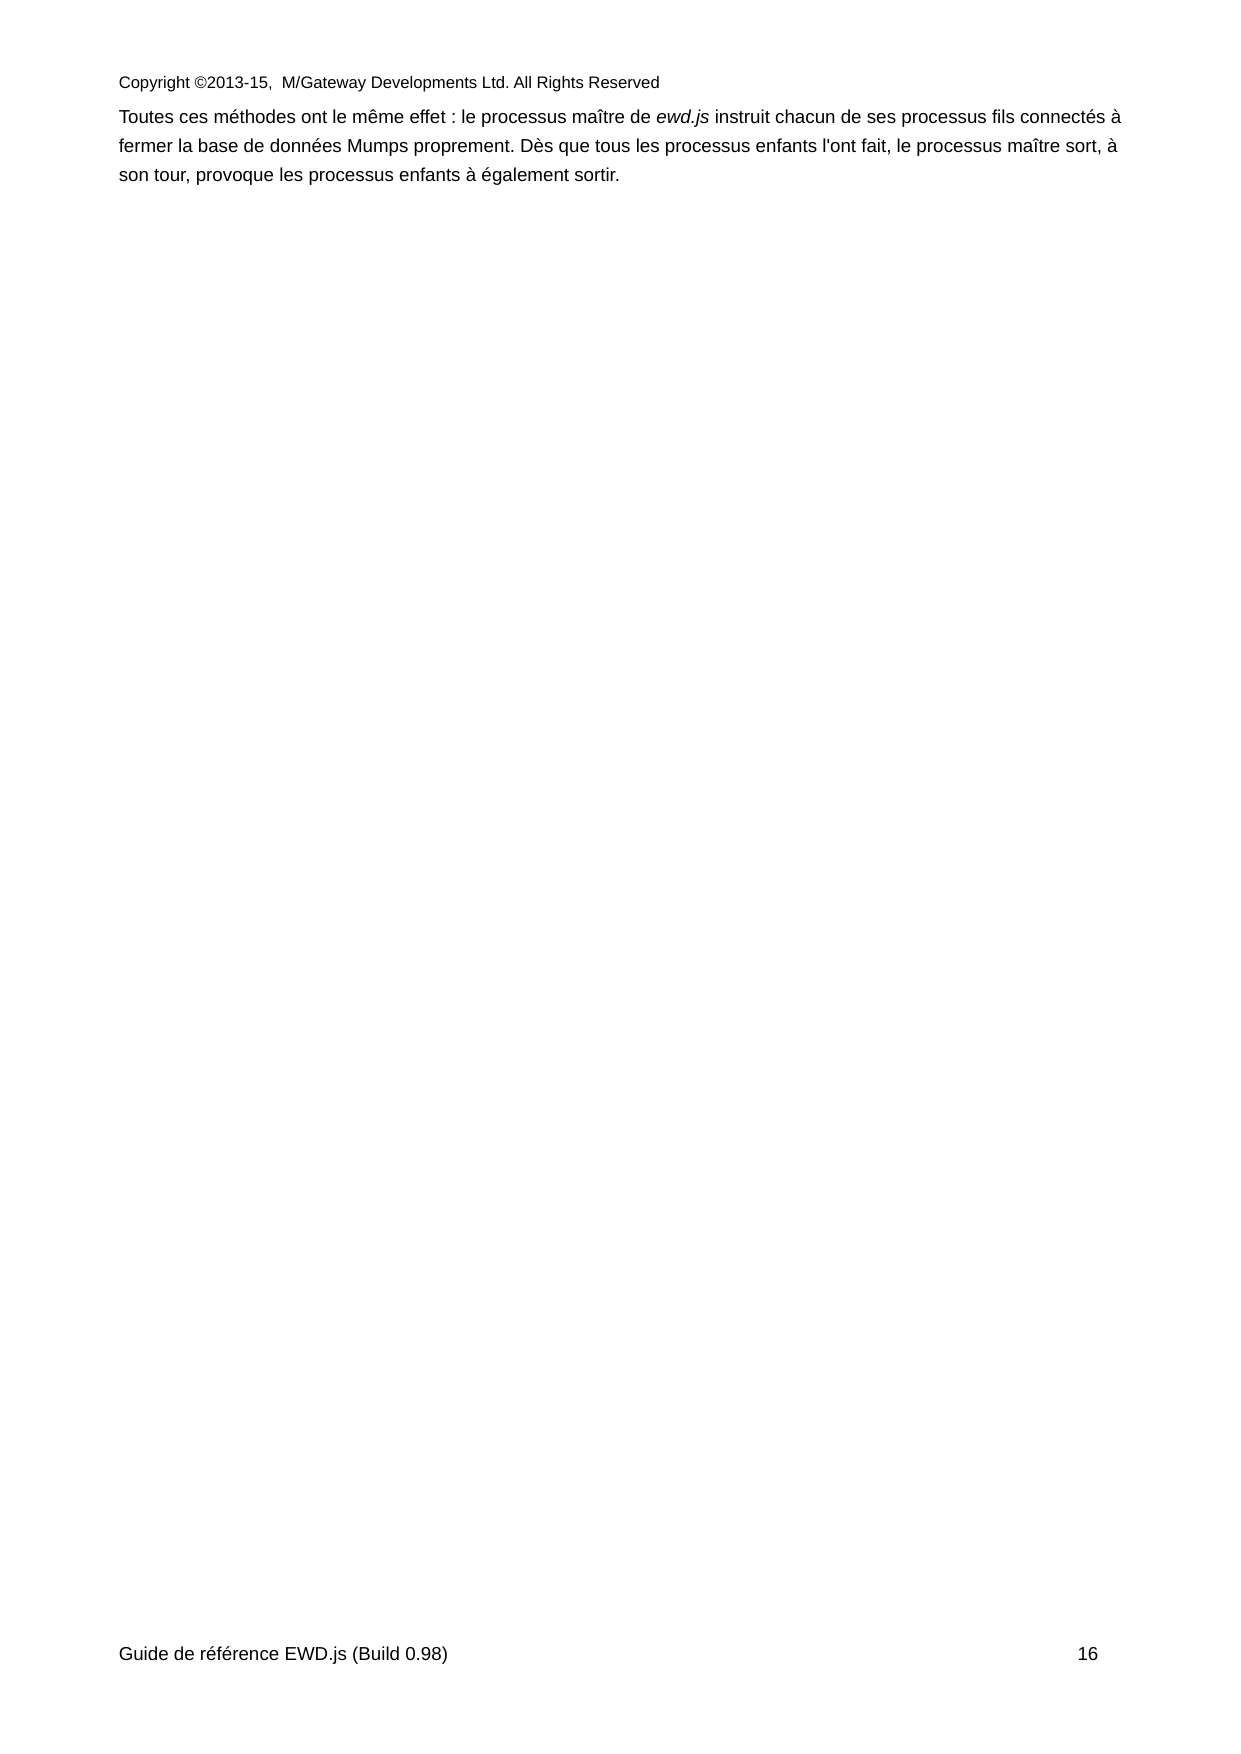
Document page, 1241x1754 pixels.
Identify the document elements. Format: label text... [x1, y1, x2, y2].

text Toutes ces méthodes ont le même effet : le processus maître de ewd.js instruit chacun de ses processus fils connectés à fermer la base de données Mumps proprement. Dès que tous les processus enfants l'ont fait, le processus maître sort, à son tour, provoque les processus enfants à également sortir. [118, 106, 1122, 186]
